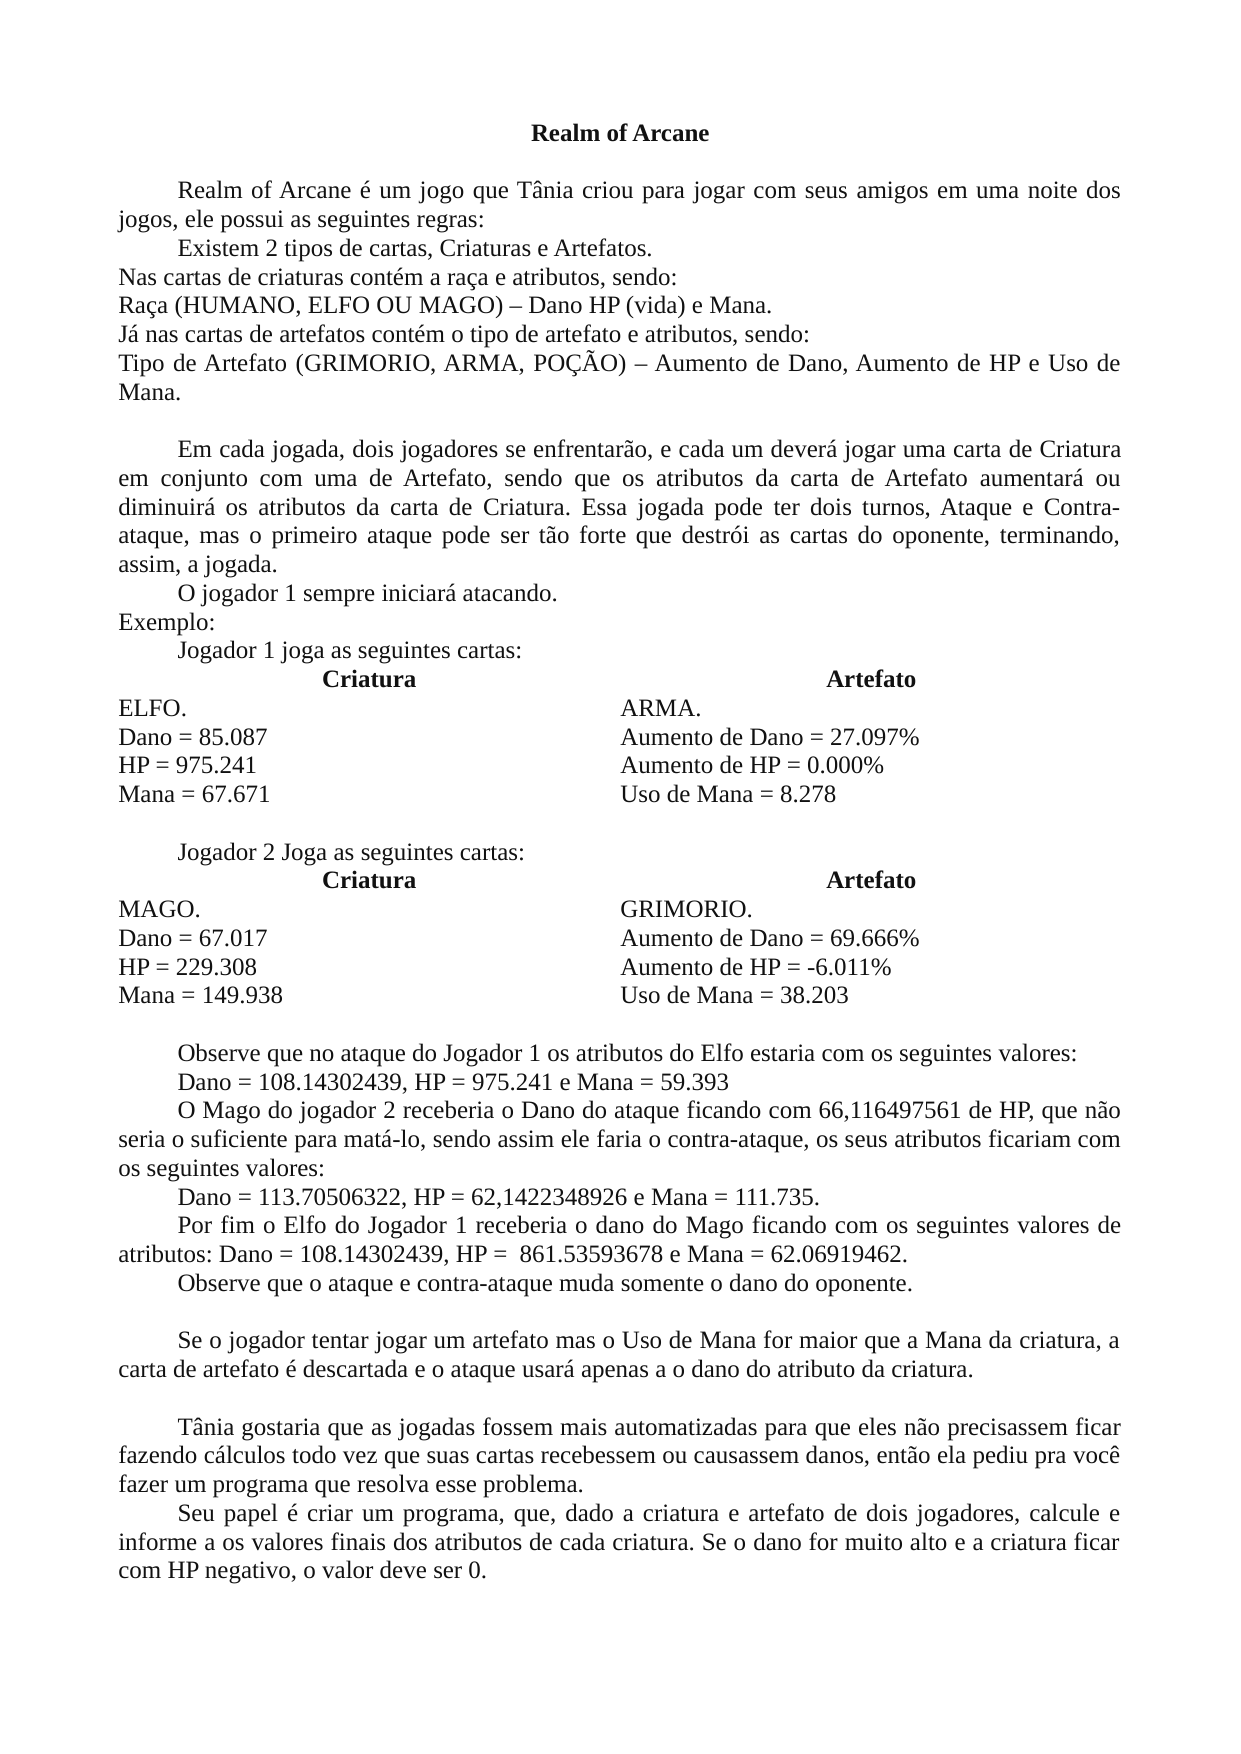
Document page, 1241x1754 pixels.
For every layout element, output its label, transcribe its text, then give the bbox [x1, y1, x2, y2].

text Aumento de HP = -6.011% [620, 952, 1122, 981]
text Uso de Mana = 8.278 [620, 779, 1122, 808]
text Artefato [620, 866, 1122, 894]
text Aumento de Dano = 69.666% [620, 923, 1122, 952]
text Existem 2 tipos de cartas, Criaturas e Artefatos. [118, 233, 1122, 262]
text Jogador 2 Joga as seguintes cartas: [118, 837, 1122, 866]
text O Mago do jogador 2 receberia o Dano do ataque ficando com 66,116497561 de HP, que não seria o suficiente para matá-lo, sendo assim ele faria o contra-ataque, os seus atributos ficariam com os seguintes valores: [118, 1096, 1122, 1182]
text Dano = 67.017 [118, 923, 620, 952]
text Se o jogador tentar jogar um artefato mas o Uso de Mana for maior que a Mana da criatura, a carta de artefato é descartada e o ataque usará apenas a o dano do atributo da criatura. [118, 1326, 1122, 1383]
text Exemplo: [118, 607, 1122, 636]
text Mana = 67.671 [118, 779, 620, 808]
text Raça (HUMANO, ELFO OU MAGO) – Dano HP (vida) e Mana. [118, 291, 1122, 319]
text Observe que no ataque do Jogador 1 os atributos do Elfo estaria com os seguintes valores: [118, 1038, 1122, 1067]
text Aumento de Dano = 27.097% [620, 722, 1122, 751]
text Dano = 113.70506322, HP = 62,1422348926 e Mana = 111.735. [118, 1182, 1122, 1211]
text Uso de Mana = 38.203 [620, 981, 1122, 1009]
text Mana = 149.938 [118, 981, 620, 1009]
text Jogador 1 joga as seguintes cartas: [118, 636, 1122, 664]
text Já nas cartas de artefatos contém o tipo de artefato e atributos, sendo: [118, 319, 1122, 348]
text Seu papel é criar um programa, que, dado a criatura e artefato de dois jogadores, calcule e informe a os valores finais dos atributos de cada criatura. Se o dano for muito alto e a criatura ficar com HP negativo, o valor deve ser 0. [118, 1498, 1122, 1584]
text GRIMORIO. [620, 894, 1122, 923]
text Criatura [118, 866, 620, 894]
text Realm of Arcane [118, 118, 1122, 147]
text Dano = 108.14302439, HP = 975.241 e Mana = 59.393 [118, 1067, 1122, 1096]
text Em cada jogada, dois jogadores se enfrentarão, e cada um deverá jogar uma carta de Criatura em conjunto com uma de Artefato, sendo que os atributos da carta de Artefato aumentará ou diminuirá os atributos da carta de Criatura. Essa jogada pode ter dois turnos, Ataque e Contra-ataque, mas o primeiro ataque pode ser tão forte que destrói as cartas do oponente, terminando, assim, a jogada. [118, 434, 1122, 578]
text Artefato [620, 664, 1122, 693]
text Por fim o Elfo do Jogador 1 receberia o dano do Mago ficando com os seguintes valores de atributos: Dano = 108.14302439, HP = 861.53593678 e Mana = 62.06919462. [118, 1211, 1122, 1268]
text Observe que o ataque e contra-ataque muda somente o dano do oponente. [118, 1268, 1122, 1297]
text ELFO. [118, 693, 620, 722]
text HP = 229.308 [118, 952, 620, 981]
text ARMA. [620, 693, 1122, 722]
text Aumento de HP = 0.000% [620, 751, 1122, 779]
text Criatura [118, 664, 620, 693]
text HP = 975.241 [118, 751, 620, 779]
text Nas cartas de criaturas contém a raça e atributos, sendo: [118, 262, 1122, 291]
text Tânia gostaria que as jogadas fossem mais automatizadas para que eles não precisassem ficar fazendo cálculos todo vez que suas cartas recebessem ou causassem danos, então ela pediu pra você fazer um programa que resolva esse problema. [118, 1412, 1122, 1498]
text MAGO. [118, 894, 620, 923]
text Realm of Arcane é um jogo que Tânia criou para jogar com seus amigos em uma noite dos jogos, ele possui as seguintes regras: [118, 176, 1122, 233]
text Dano = 85.087 [118, 722, 620, 751]
text O jogador 1 sempre iniciará atacando. [118, 578, 1122, 607]
text Tipo de Artefato (GRIMORIO, ARMA, POÇÃO) – Aumento de Dano, Aumento de HP e Uso de Mana. [118, 348, 1122, 406]
